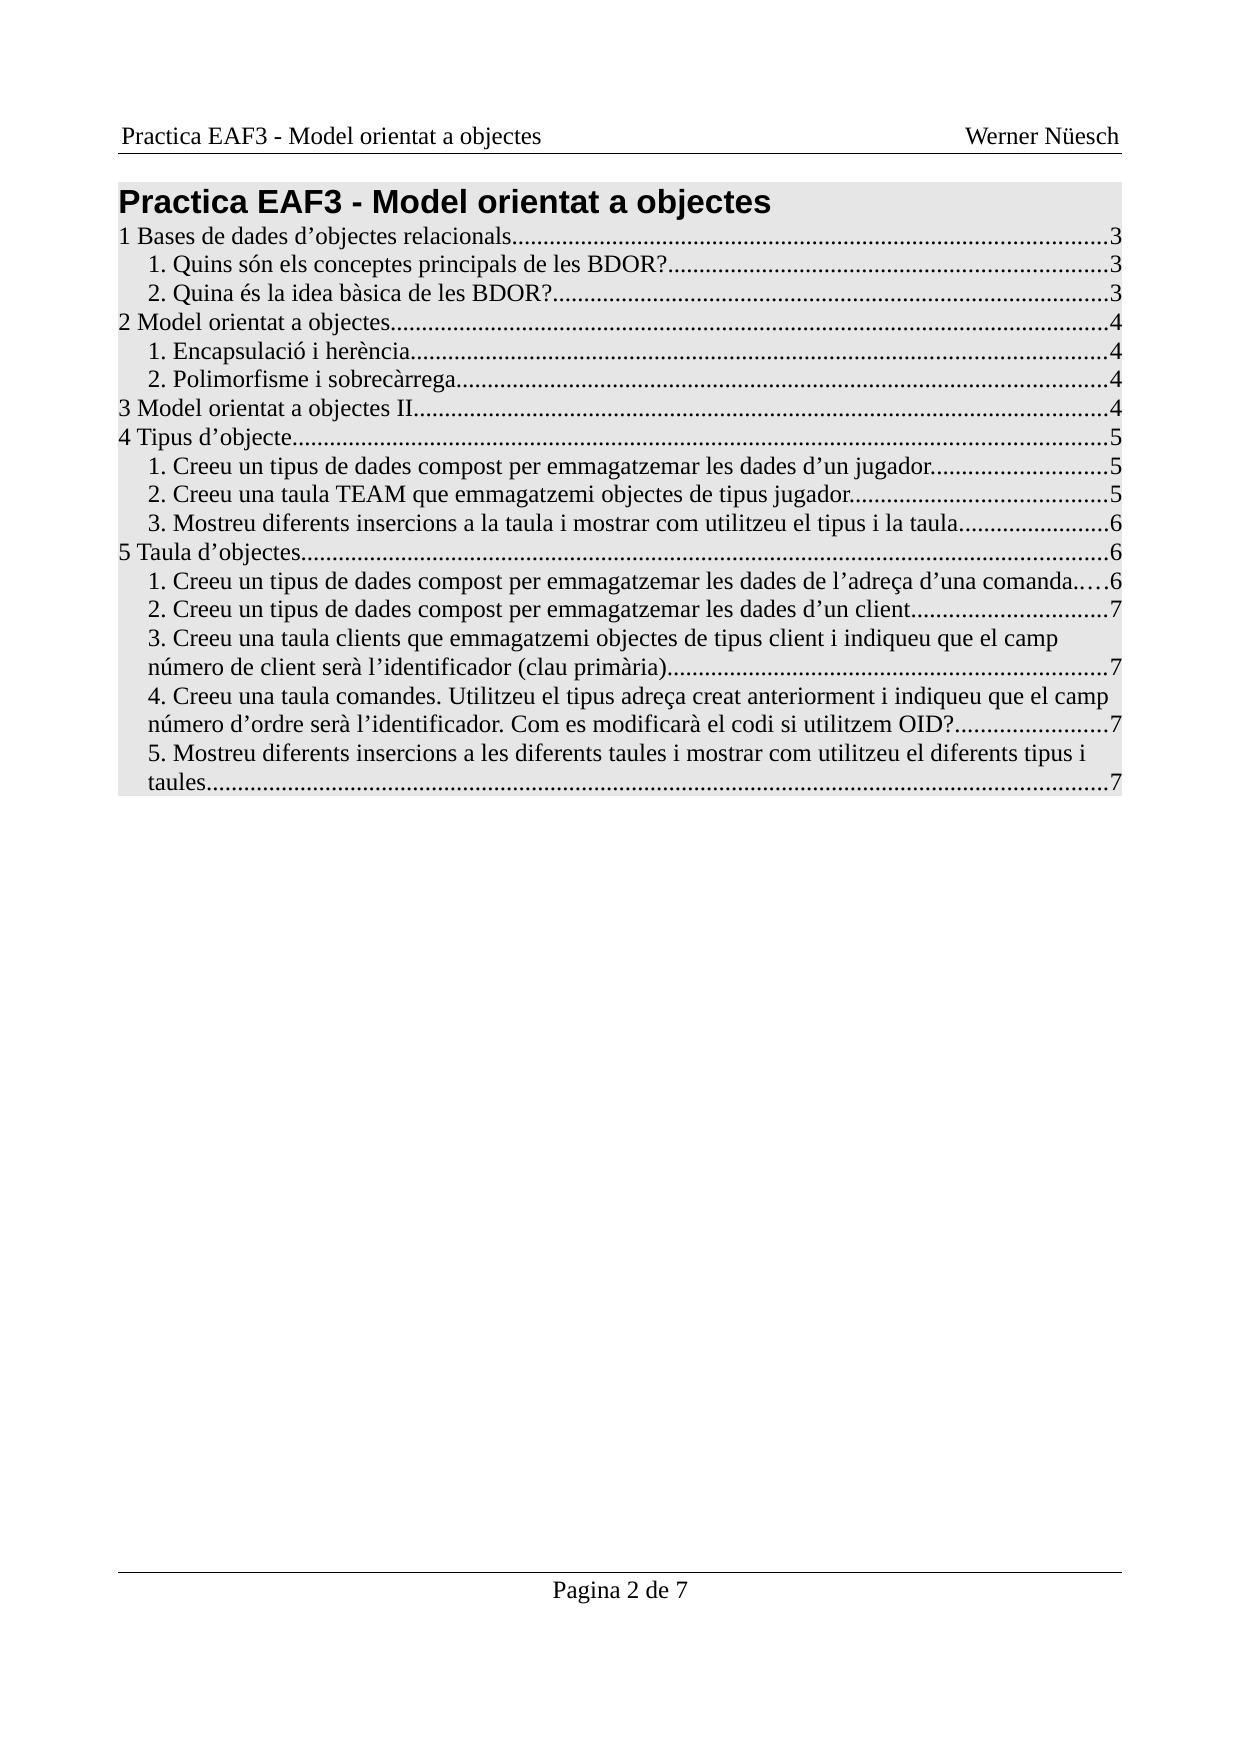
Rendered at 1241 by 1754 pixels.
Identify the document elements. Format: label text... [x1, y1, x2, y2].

text 2 Model orientat a objectes 4 [118, 307, 1122, 336]
text 5. Mostreu diferents insercions a les diferents taules i mostrar com utilitzeu el diferents tipus i taules 7 [148, 738, 1122, 796]
text 1. Quins són els conceptes principals de les BDOR? 3 [148, 249, 1122, 278]
text 2. Creeu un tipus de dades compost per emmagatzemar les dades d’un client. 7 [148, 594, 1122, 623]
text 1. Creeu un tipus de dades compost per emmagatzemar les dades d’un jugador. 5 [148, 451, 1122, 479]
text 3. Mostreu diferents insercions a la taula i mostrar com utilitzeu el tipus i la taula. 6 [148, 508, 1122, 537]
text 1 Bases de dades d’objectes relacionals 3 [118, 221, 1122, 249]
text 2. Polimorfisme i sobrecàrrega 4 [148, 364, 1122, 393]
text 4. Creeu una taula comandes. Utilitzeu el tipus adreça creat anteriorment i indiqueu que el camp número d’ordre serà l’identificador. Com es modificarà el codi si utilitzem OID? 7 [148, 681, 1122, 738]
text 4 Tipus d’objecte 5 [118, 422, 1122, 451]
text 3. Creeu una taula clients que emmagatzemi objectes de tipus client i indiqueu que el camp número de client serà l’identificador (clau primària). 7 [148, 623, 1122, 681]
subtitle Practica EAF3 - Model orientat a objectes [118, 182, 1122, 221]
text 1. Encapsulació i herència 4 [148, 336, 1122, 364]
text 1. Creeu un tipus de dades compost per emmagatzemar les dades de l’adreça d’una comanda. 6 [148, 566, 1122, 594]
text 3 Model orientat a objectes II 4 [118, 393, 1122, 422]
text 5 Taula d’objectes 6 [118, 537, 1122, 566]
text 2. Quina és la idea bàsica de les BDOR? 3 [148, 278, 1122, 307]
text 2. Creeu una taula TEAM que emmagatzemi objectes de tipus jugador. 5 [148, 479, 1122, 508]
